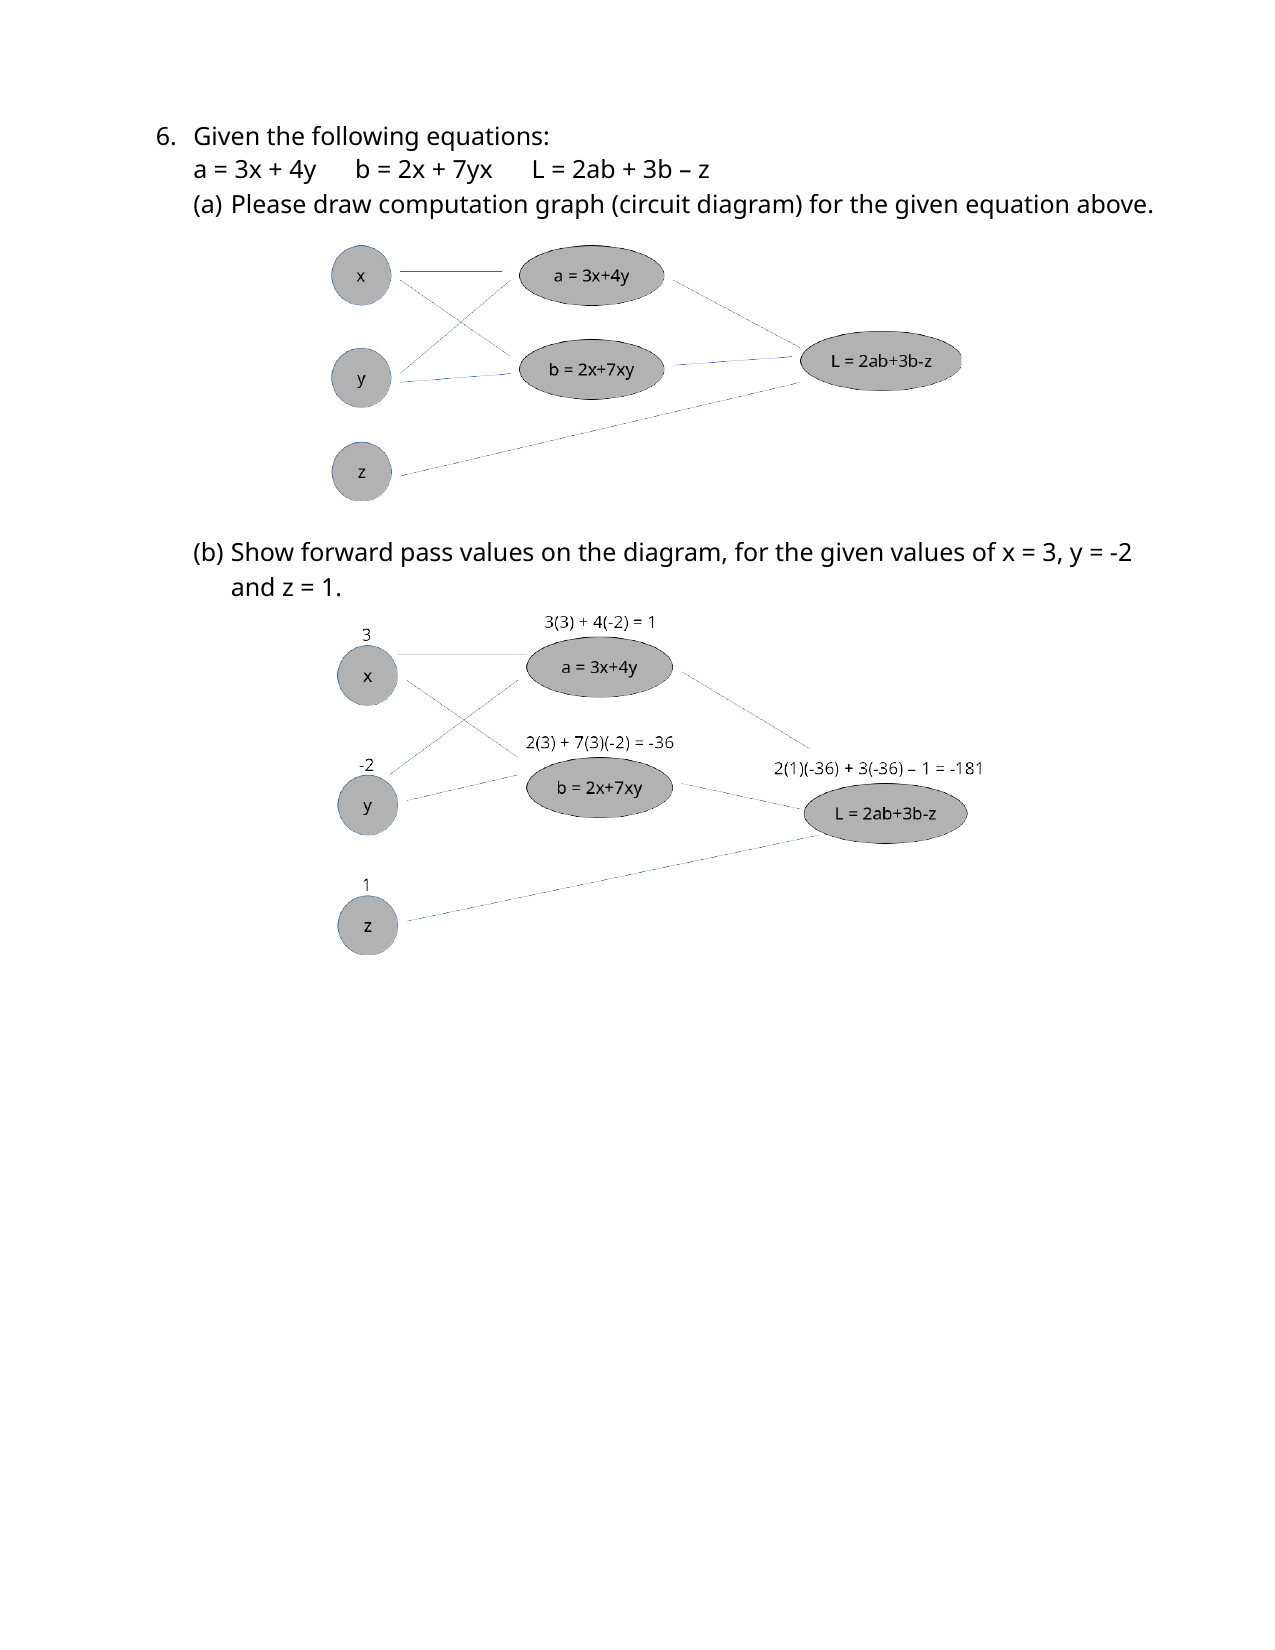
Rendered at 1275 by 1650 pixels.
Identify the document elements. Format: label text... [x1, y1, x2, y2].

list Please draw computation graph (circuit diagram) for the given equation above. [193, 186, 1157, 535]
list Show forward pass values on the diagram, for the given values of x = 3, y = -2 and z = 1. [193, 535, 1157, 988]
picture [337, 607, 991, 955]
picture [331, 245, 962, 501]
list Given the following equations: a = 3x + 4y b = 2x + 7yx L = 2ab + 3b – z [156, 118, 1157, 186]
